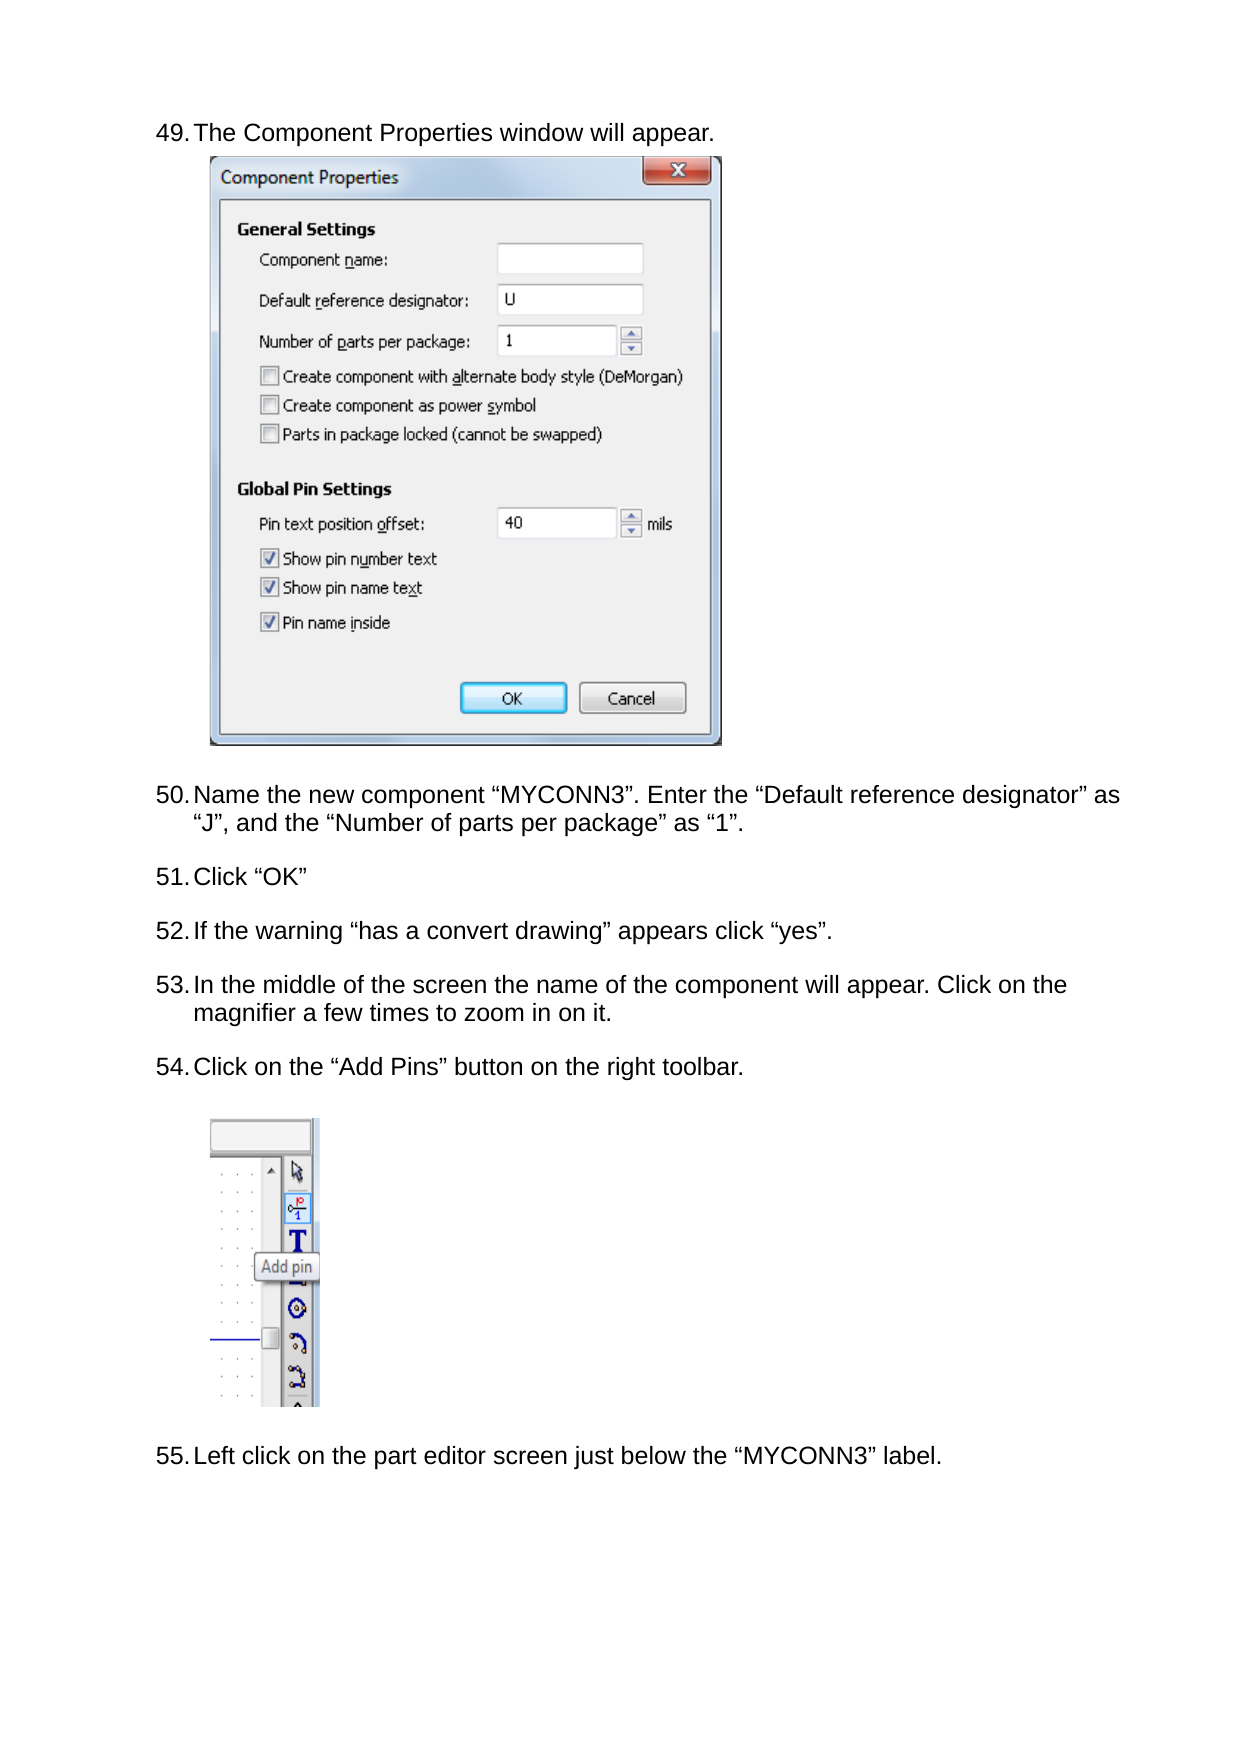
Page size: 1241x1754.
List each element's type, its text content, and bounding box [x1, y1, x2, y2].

list The Component Properties window will appear. [156, 118, 1122, 755]
list Left click on the part editor screen just below the “MYCONN3” label. [156, 1441, 1122, 1470]
picture [209, 1118, 320, 1407]
list Click on the “Add Pins” button on the right toolbar. [156, 1052, 1122, 1416]
list Name the new component “MYCONN3”. Enter the “Default reference designator” as “J”, and the “Number of parts per package” as “1”. [156, 780, 1122, 837]
list If the warning “has a convert drawing” appears click “yes”. [156, 916, 1122, 945]
picture [209, 156, 722, 746]
list In the middle of the screen the name of the component will appear. Click on the magnifier a few times to zoom in on it. [156, 970, 1122, 1027]
list Click “OK” [156, 862, 1122, 891]
